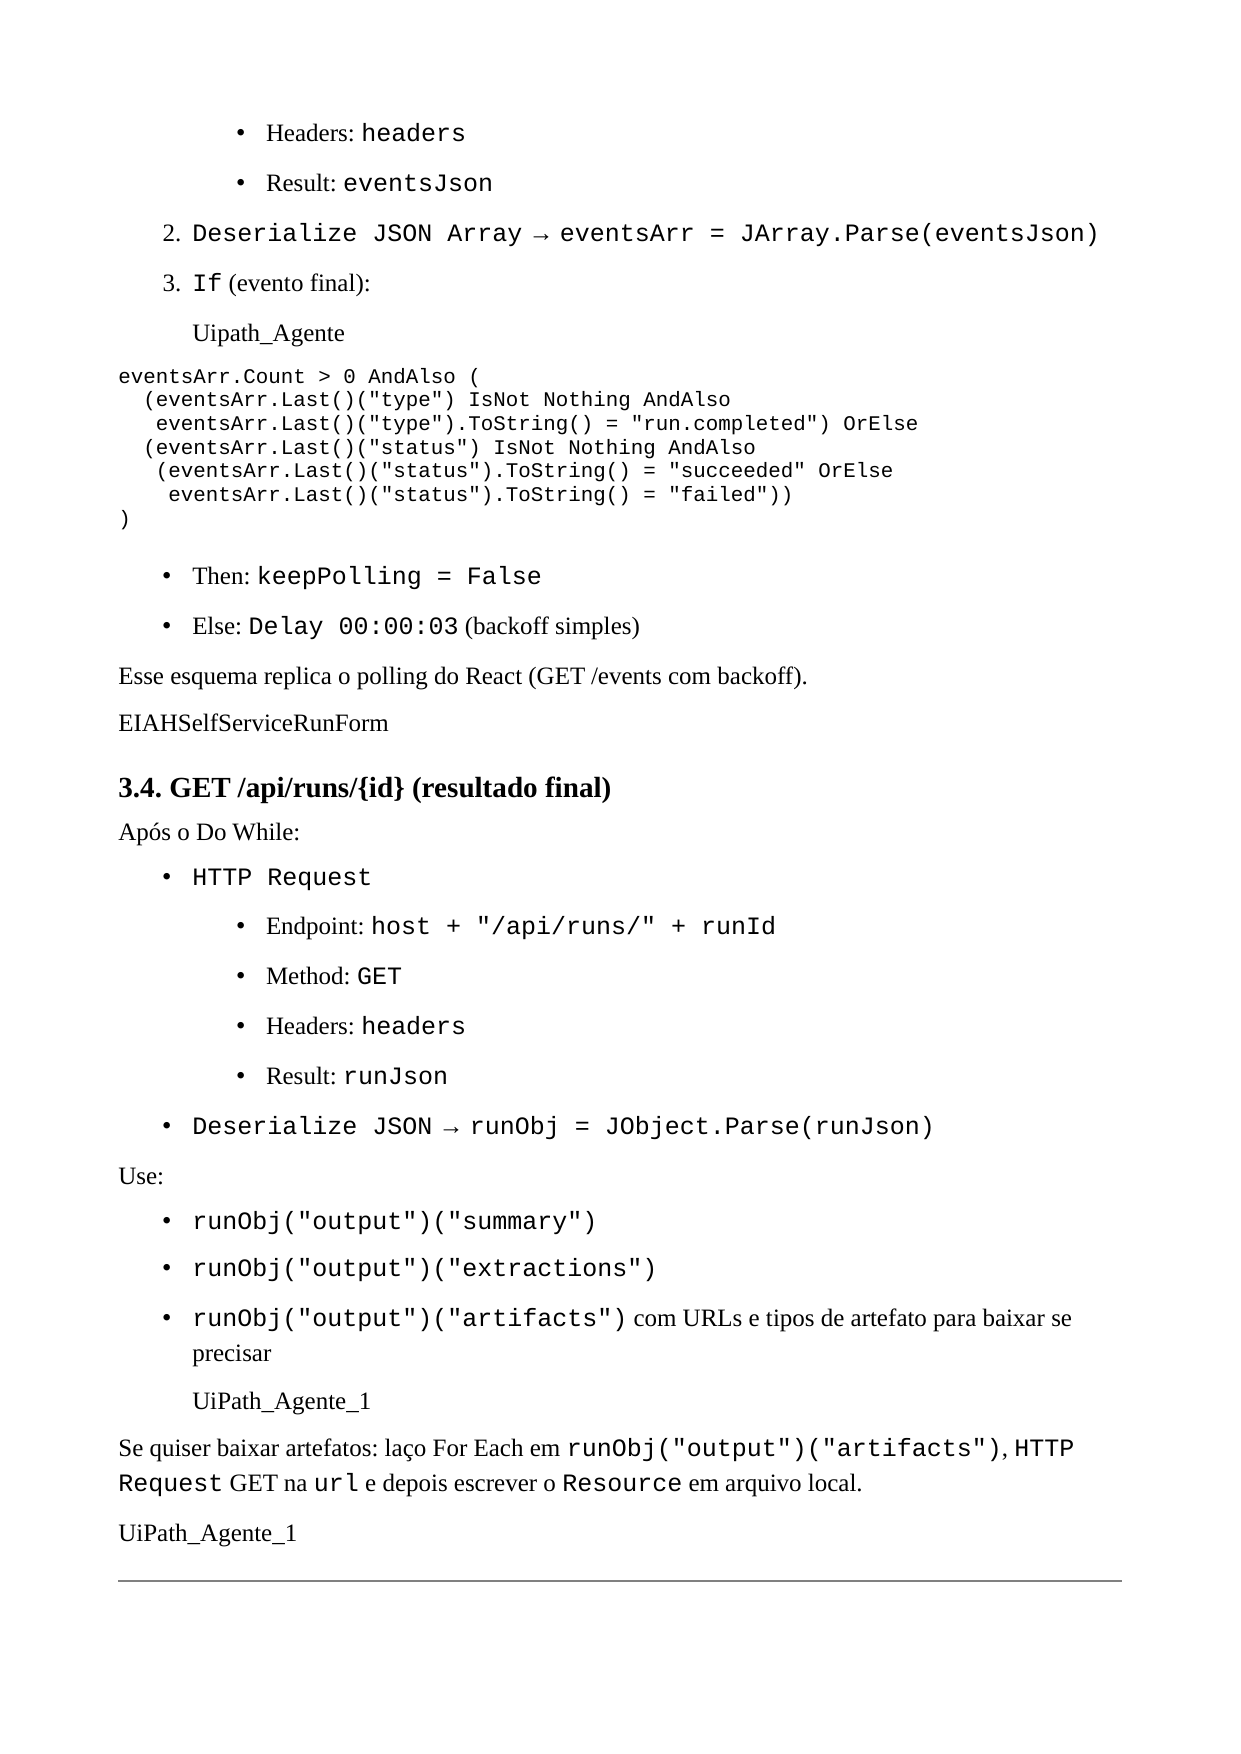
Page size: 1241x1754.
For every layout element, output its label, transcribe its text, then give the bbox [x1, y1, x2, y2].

list Headers: headers [236, 1011, 1122, 1042]
list UiPath_Agente_1 [162, 1386, 1122, 1414]
text (eventsArr.Last()("status") IsNot Nothing AndAlso [118, 437, 1122, 460]
list Deserialize JSON → runObj = JObject.Parse(runJson) [162, 1111, 1122, 1142]
text Se quiser baixar artefatos: laço For Each em runObj("output")("artifacts"), HTTP Request GET na url e depois escrever o Resource em arquivo local. [118, 1433, 1122, 1499]
list Then: keepPolling = False [162, 561, 1122, 592]
text (eventsArr.Last()("type") IsNot Nothing AndAlso [118, 389, 1122, 413]
list Deserialize JSON Array → eventsArr = JArray.Parse(eventsJson) [162, 218, 1122, 249]
list runObj("output")("summary") [162, 1209, 1122, 1237]
list runObj("output")("extractions") [162, 1256, 1122, 1284]
list If (evento final): [162, 268, 1122, 299]
list Uipath_Agente [162, 318, 1122, 347]
text UiPath_Agente_1 [118, 1518, 1122, 1547]
text eventsArr.Last()("status").ToString() = "failed")) [118, 484, 1122, 508]
text ) [118, 508, 1122, 531]
list Headers: headers [236, 118, 1122, 149]
text eventsArr.Last()("type").ToString() = "run.completed") OrElse [118, 413, 1122, 437]
text eventsArr.Count > 0 AndAlso ( [118, 366, 1122, 389]
text Esse esquema replica o polling do React (GET /events com backoff). [118, 661, 1122, 689]
text Após o Do While: [118, 817, 1122, 845]
list Method: GET [236, 961, 1122, 992]
list runObj("output")("artifacts") com URLs e tipos de artefato para baixar se precisar [162, 1303, 1122, 1367]
list Endpoint: host + "/api/runs/" + runId [236, 911, 1122, 942]
list HTTP Request [162, 864, 1122, 892]
text Use: [118, 1161, 1122, 1190]
text (eventsArr.Last()("status").ToString() = "succeeded" OrElse [118, 460, 1122, 484]
list Result: eventsJson [236, 168, 1122, 199]
list Else: Delay 00:00:03 (backoff simples) [162, 611, 1122, 642]
list Result: runJson [236, 1061, 1122, 1092]
subtitle 3.4. GET /api/runs/{id} (resultado final) [118, 771, 1122, 804]
text EIAHSelfServiceRunForm [118, 708, 1122, 737]
